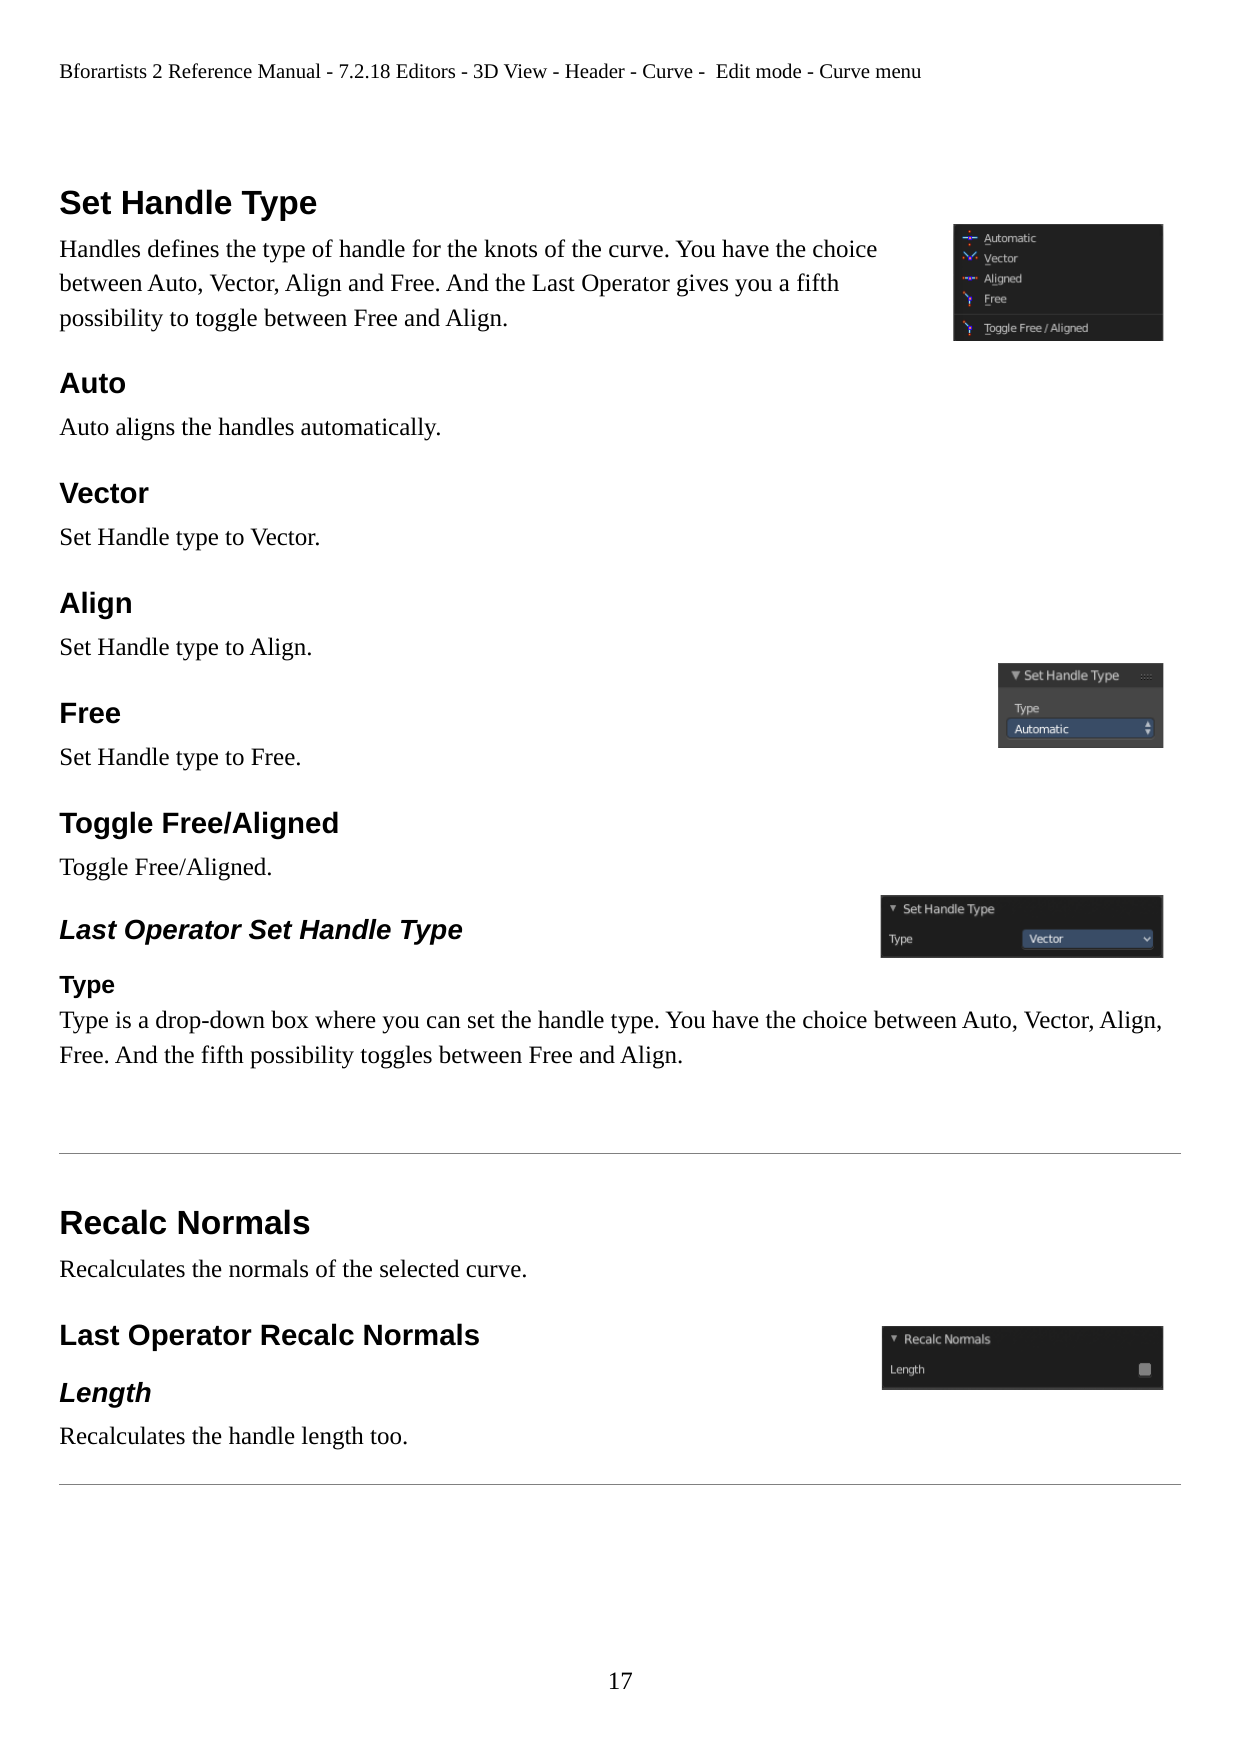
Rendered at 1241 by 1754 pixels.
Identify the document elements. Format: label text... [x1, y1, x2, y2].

picture [881, 1326, 1164, 1390]
text Type is a drop-down box where you can set the handle type. You have the choice between Auto, Vector, Align, Free. And the fifth possibility toggles between Free and Align. [59, 1005, 1181, 1068]
subtitle Free [59, 696, 998, 730]
text Recalculates the handle length too. [59, 1421, 1181, 1449]
text Set Handle type to Vector. [59, 522, 1181, 551]
text Handles defines the type of handle for the knots of the curve. You have the choice between Auto, Vector, Align and Free. And the Last Operator gives you a fifth possibility to toggle between Free and Align. [59, 234, 953, 331]
subtitle Auto [59, 366, 1181, 400]
text Auto aligns the handles automatically. [59, 412, 1181, 441]
picture [998, 663, 1164, 748]
subtitle Align [59, 586, 1181, 620]
subtitle Toggle Free/Aligned [59, 806, 1181, 839]
subtitle Recalc Normals [59, 1203, 1181, 1242]
text Set Handle type to Free. [59, 742, 1181, 771]
text Set Handle type to Align. [59, 632, 1181, 661]
text Recalculates the normals of the selected curve. [59, 1254, 1181, 1283]
picture [880, 895, 1164, 958]
picture [953, 224, 1164, 341]
subtitle Type [59, 971, 1181, 999]
subtitle Length [59, 1376, 1181, 1408]
subtitle Set Handle Type [59, 182, 1181, 221]
text Toggle Free/Aligned. [59, 852, 1181, 881]
subtitle Last Operator Recalc Normals [59, 1318, 1181, 1351]
subtitle Vector [59, 476, 1181, 510]
subtitle [1164, 696, 1181, 730]
subtitle Last Operator Set Handle Type [59, 914, 880, 946]
